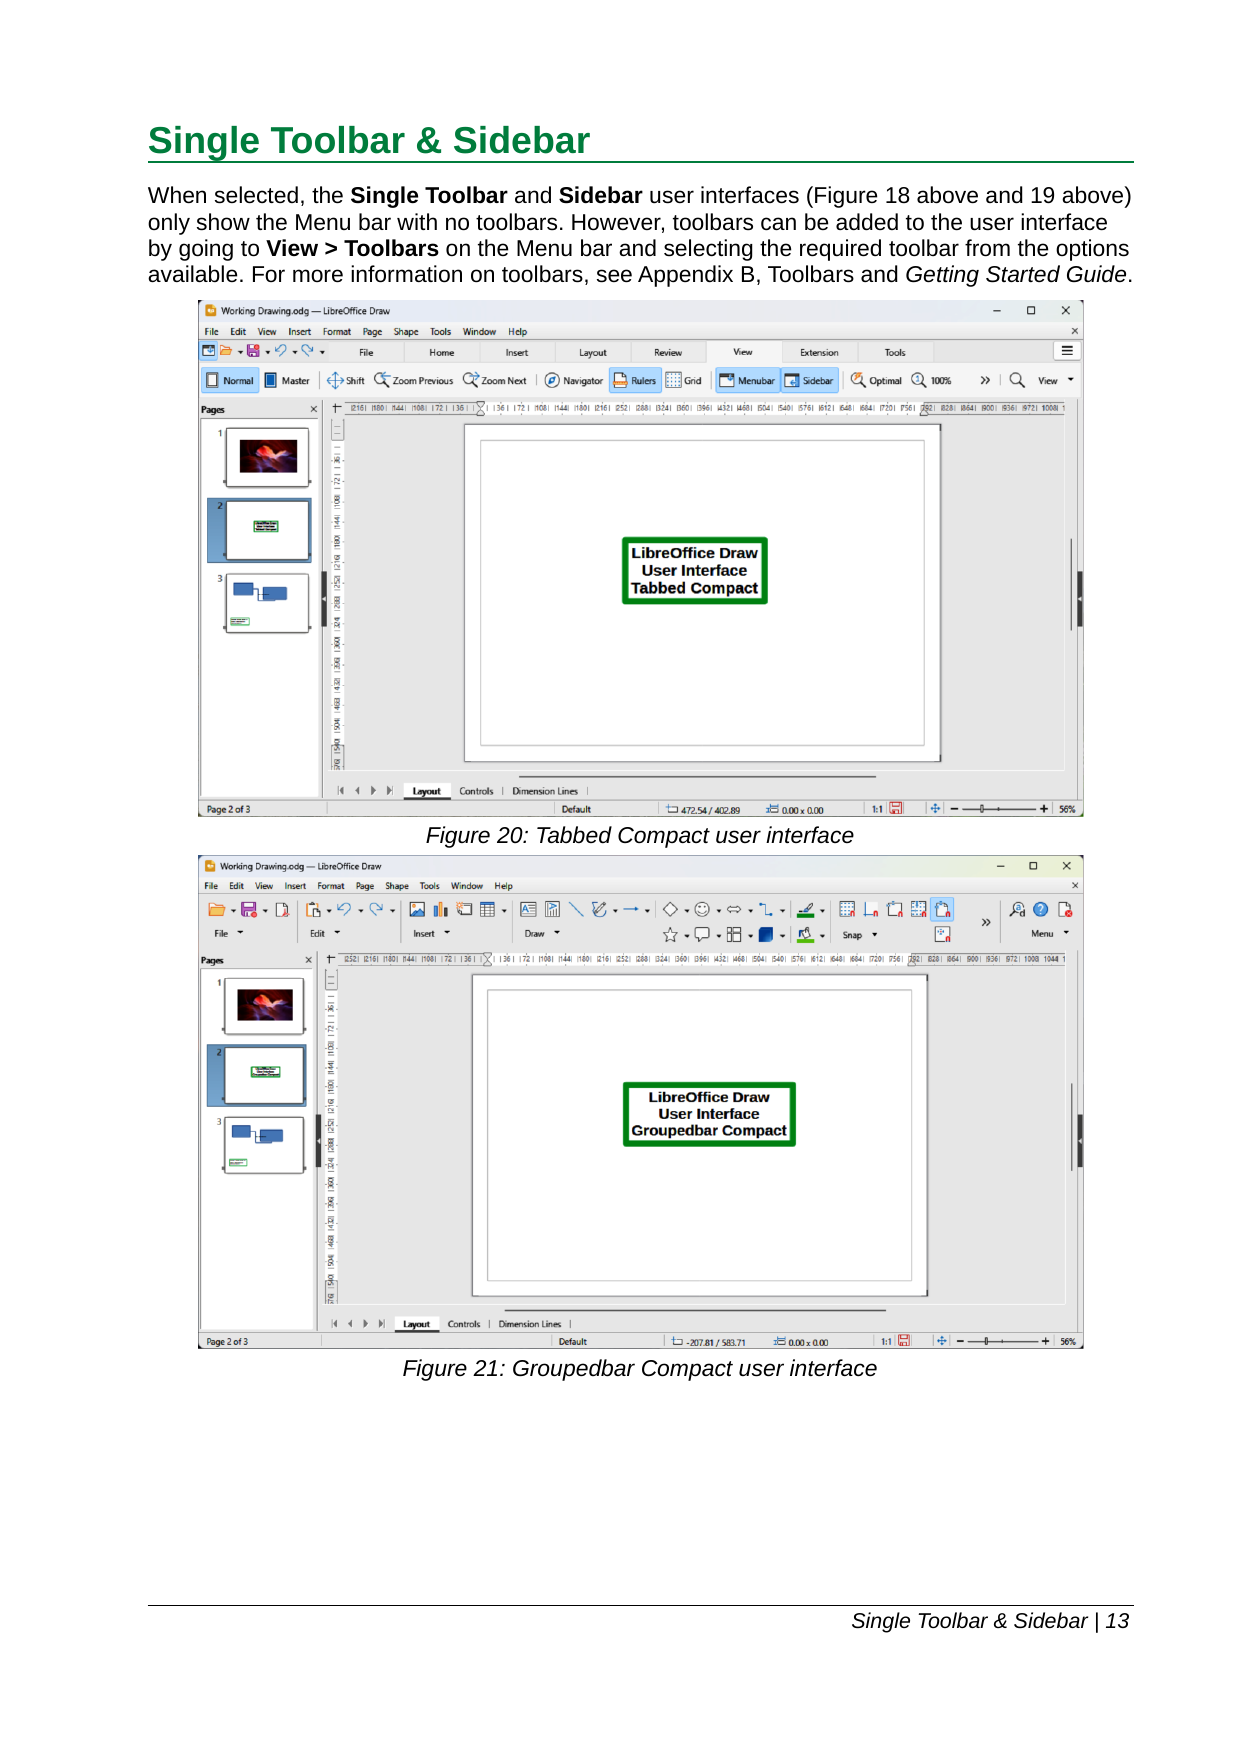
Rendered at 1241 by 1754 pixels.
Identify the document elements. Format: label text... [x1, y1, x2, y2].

text Figure 21: Groupedbar Compact user interface [198, 1355, 1083, 1381]
picture [198, 855, 1084, 1349]
text When selected, the Single Toolbar and Sidebar user interfaces (Figure 18 above and 19 above) only show the Menu bar with no toolbars. However, toolbars can be added to the user interface by going to View > Toolbars on the Menu bar and selecting the required toolbar from the options available. For more information on toolbars, see Appendix B, Toolbars and Getting Started Guide. [148, 182, 1134, 287]
subtitle Single Toolbar & Sidebar [148, 118, 1134, 161]
picture [198, 300, 1084, 817]
text Figure 20: Tabbed Compact user interface [198, 822, 1083, 849]
